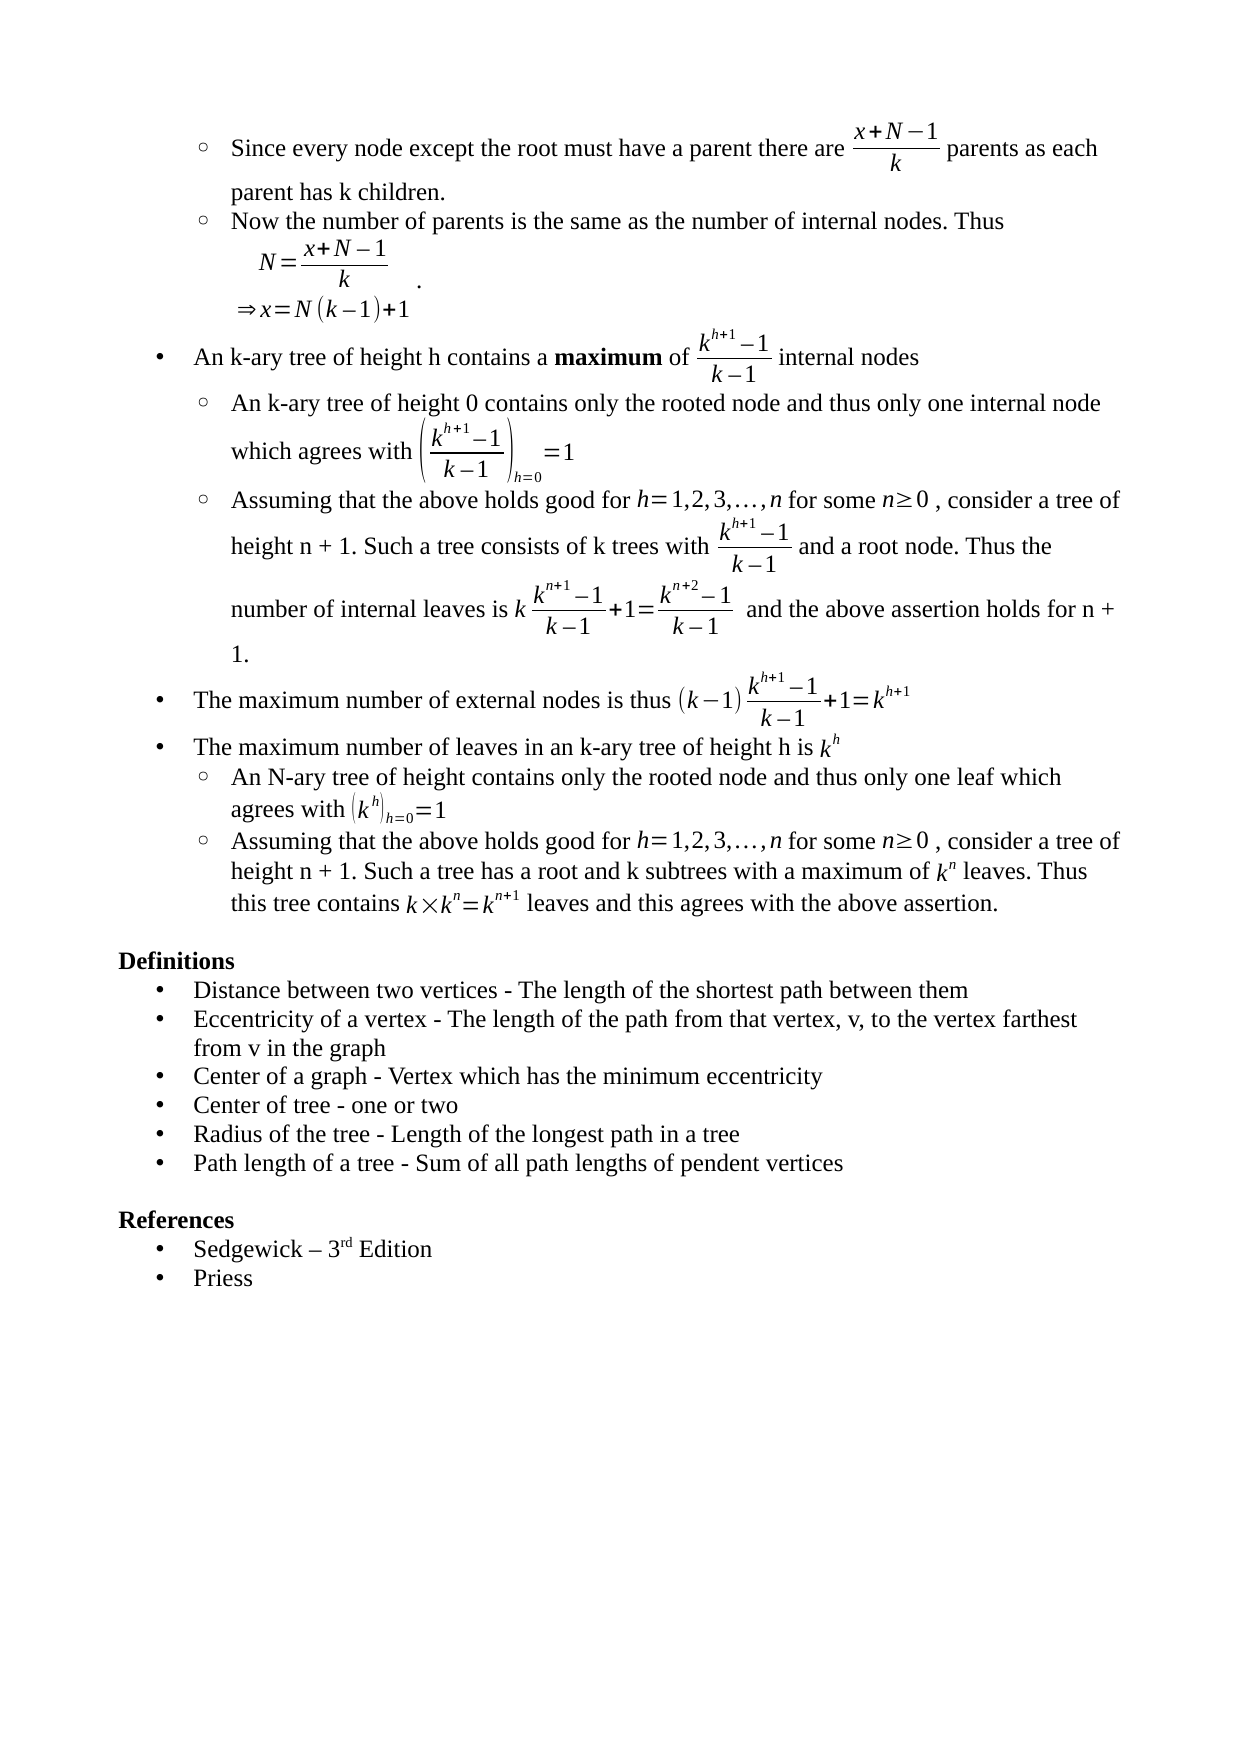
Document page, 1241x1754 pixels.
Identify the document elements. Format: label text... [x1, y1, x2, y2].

text Definitions [118, 946, 1122, 975]
list Path length of a tree - Sum of all path lengths of pendent vertices [156, 1148, 1122, 1176]
list Distance between two vertices - The length of the shortest path between them [156, 975, 1122, 1004]
list Sedgewick – 3rd Edition [156, 1234, 1122, 1263]
list An k-ary tree of height 0 contains only the rooted node and thus only one internal node which agrees with [193, 388, 1122, 485]
list Now the number of parents is the same as the number of internal nodes. Thus. [193, 206, 1122, 325]
list Assuming that the above holds good forfor some, consider a tree of height n + 1. Such a tree has a root and k subtrees with a maximum ofleaves. Thus this tree containsleaves and this agrees with the above assertion. [193, 826, 1122, 918]
list The maximum number of leaves in an k-ary tree of height h is [156, 731, 1122, 762]
list Radius of the tree - Length of the longest path in a tree [156, 1119, 1122, 1148]
list Assuming that the above holds good forfor some, consider a tree of height n + 1. Such a tree consists of k trees withand a root node. Thus the number of internal leaves is and the above assertion holds for n + 1. [193, 485, 1122, 668]
list Priess [156, 1263, 1122, 1291]
list Eccentricity of a vertex - The length of the path from that vertex, v, to the vertex farthest from v in the graph [156, 1004, 1122, 1061]
list An k-ary tree of height h contains a maximum ofinternal nodes [156, 325, 1122, 388]
list Since every node except the root must have a parent there areparents as each parent has k children. [193, 118, 1122, 206]
list An N-ary tree of height contains only the rooted node and thus only one leaf which agrees with [193, 762, 1122, 826]
text References [118, 1205, 1122, 1234]
list Center of a graph - Vertex which has the minimum eccentricity [156, 1061, 1122, 1090]
list Center of tree - one or two [156, 1090, 1122, 1119]
list The maximum number of external nodes is thus [156, 668, 1122, 731]
